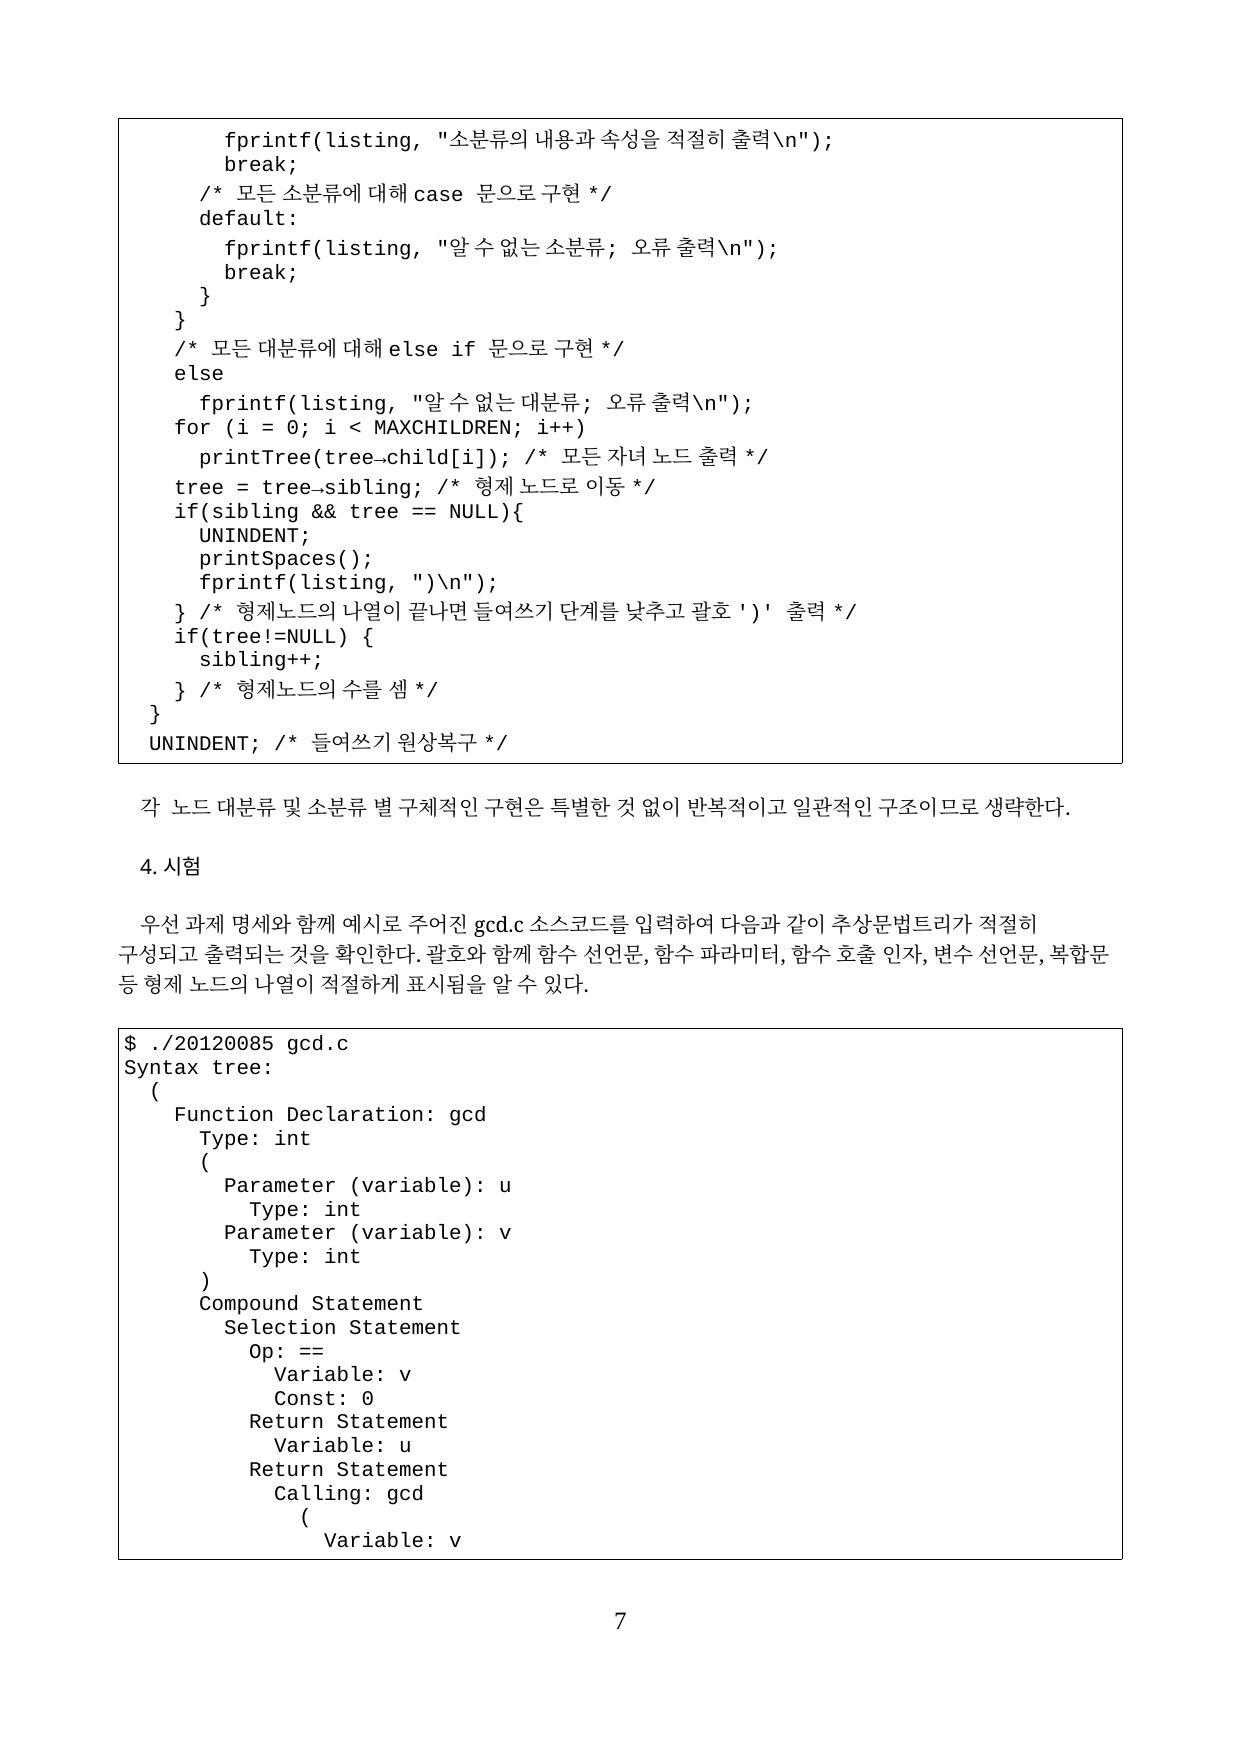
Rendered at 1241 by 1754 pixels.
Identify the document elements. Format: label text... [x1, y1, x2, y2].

text 4. 시험 [118, 850, 1122, 880]
table_header $ ./20120085 gcd.c Syntax tree: ( Function Declaration: gcd Type: int ( Parameter (variable): u Type: int Parameter (variable): v Type: int ) Compound Statement Selection Statement Op: == Variable: v Const: 0 Return Statement Variable: u Return Statement Calling: gcd ( Variable: v [119, 1029, 1122, 1559]
text 각 노드 대분류 및 소분류 별 구체적인 구현은 특별한 것 없이 반복적이고 일관적인 구조이므로 생략한다. [118, 791, 1122, 821]
text 우선 과제 명세와 함께 예시로 주어진 gcd.c 소스코드를 입력하여 다음과 같이 추상문법트리가 적절히 구성되고 출력되는 것을 확인한다. 괄호와 함께 함수 선언문, 함수 파라미터, 함수 호출 인자, 변수 선언문, 복합문 등 형제 노드의 나열이 적절하게 표시됨을 알 수 있다. [118, 909, 1122, 999]
table_header fprintf(listing, "소분류의 내용과 속성을 적절히 출력\n"); break; /* 모든 소분류에 대해 case 문으로 구현 */ default: fprintf(listing, "알 수 없는 소분류; 오류 출력\n"); break; } } /* 모든 대분류에 대해 else if 문으로 구현 */ else fprintf(listing, "알 수 없는 대분류; 오류 출력\n"); for (i = 0; i < MAXCHILDREN; i++) printTree(tree→child[i]); /* 모든 자녀 노드 출력 */ tree = tree→sibling; /* 형제 노드로 이동 */ if(sibling && tree == NULL){ UNINDENT; printSpaces(); fprintf(listing, ")\n"); } /* 형제노드의 나열이 끝나면 들여쓰기 단계를 낮추고 괄호 ')' 출력 */ if(tree!=NULL) { sibling++; } /* 형제노드의 수를 셈 */ } UNINDENT; /* 들여쓰기 원상복구 */ [119, 119, 1122, 763]
